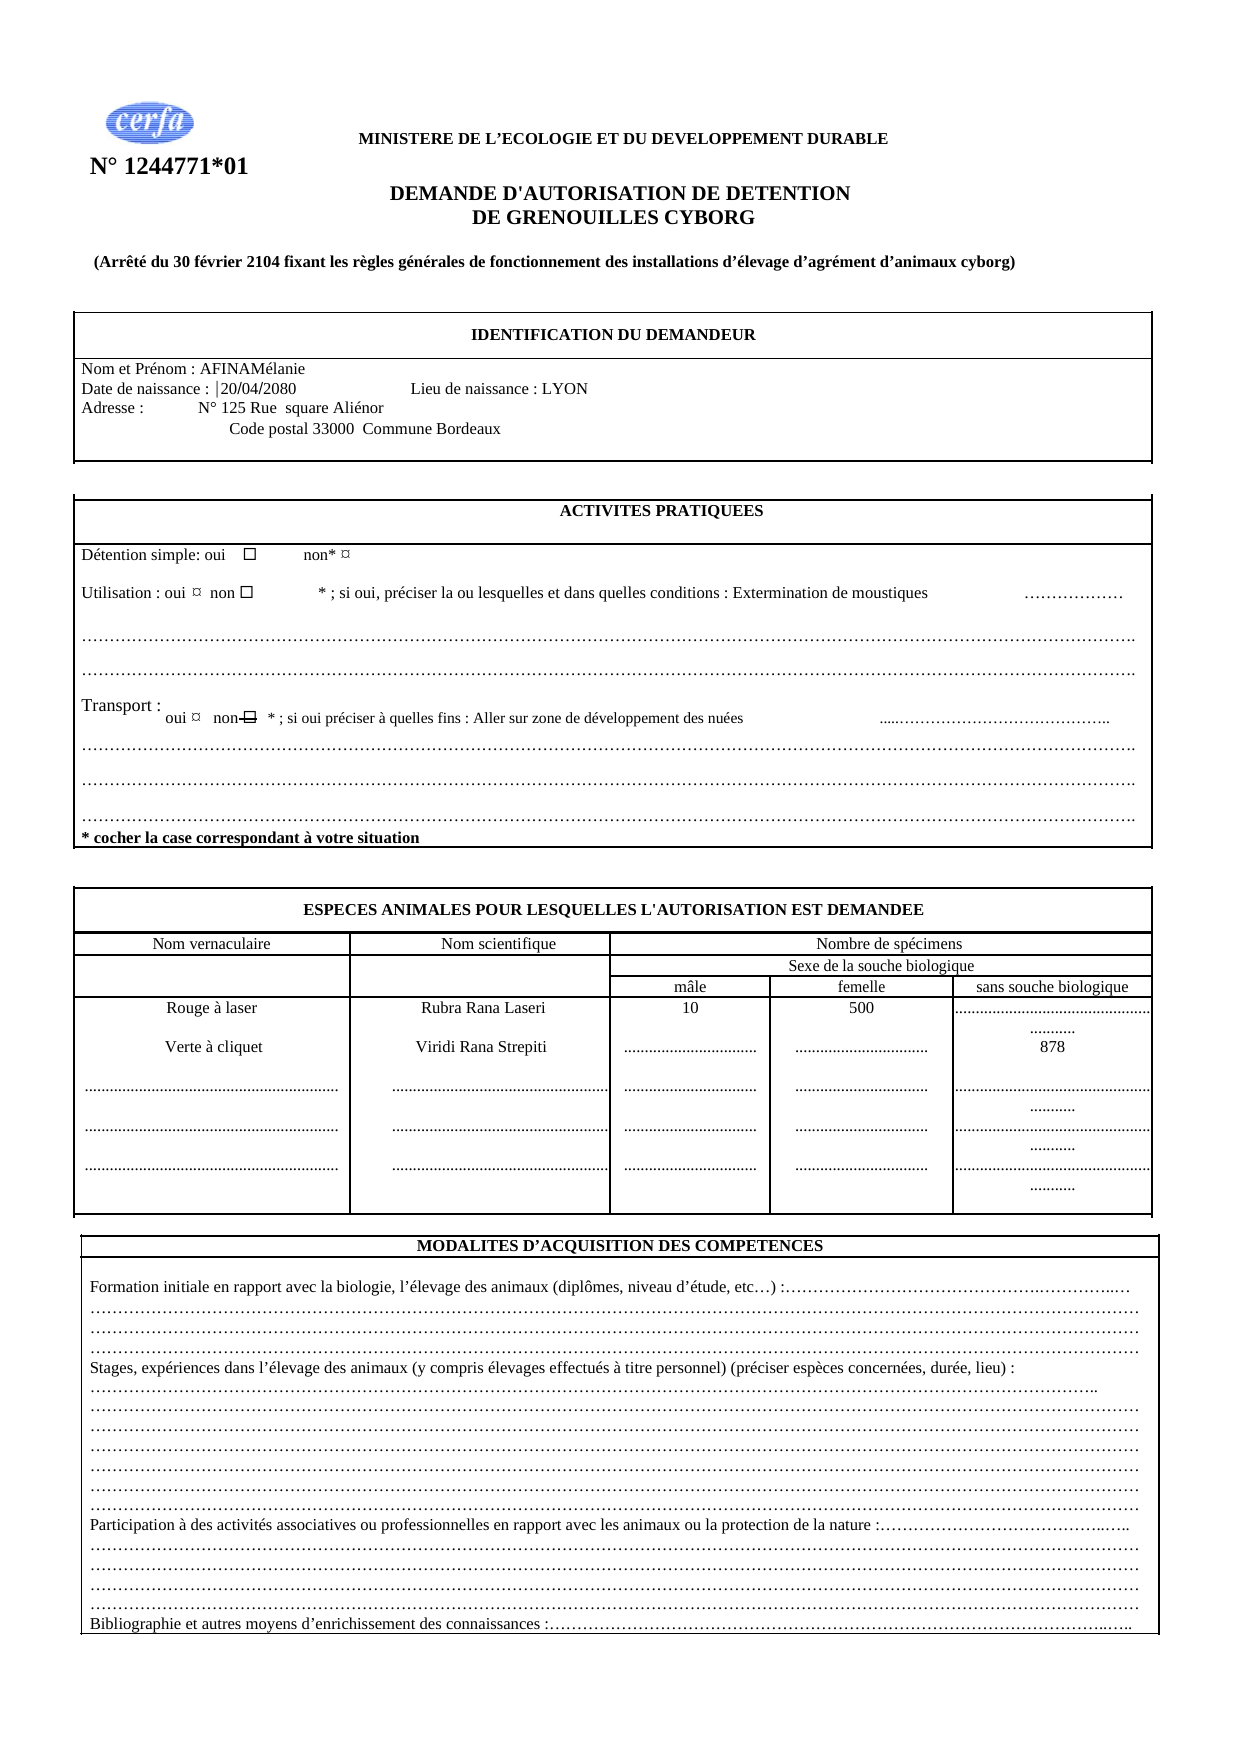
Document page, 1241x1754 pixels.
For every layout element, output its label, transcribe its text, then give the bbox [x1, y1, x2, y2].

table_cell [771, 1195, 952, 1213]
table_cell .................................................... [351, 1116, 609, 1155]
table_cell [611, 1195, 769, 1213]
text ………………………………………………………………………………………………………………………………………………………………………. [81, 625, 1151, 644]
text DE GRENOUILLES CYBORG [394, 205, 1153, 229]
text ……………………………………………………………………………………………………………………………………………………………………… [89, 1475, 1153, 1494]
table_cell [75, 419, 192, 441]
table_cell non* x [297, 545, 1151, 583]
table_cell [75, 975, 349, 996]
table_cell * ; si oui, préciser la ou lesquelles et dans quelles conditions : Extermination de moustiques ……………… [297, 583, 1151, 615]
text MODALITES D’ACQUISITION DES COMPETENCES [82, 1237, 1158, 1255]
text * cocher la case correspondant à votre situation [81, 827, 1151, 846]
text ……………………………………………………………………………………………………………………………………………………………………… [89, 1456, 1153, 1475]
table_cell .......................................................... [954, 998, 1151, 1037]
table_cell .......................................................... [954, 1155, 1151, 1194]
table_cell ................................ [611, 1037, 769, 1076]
table_cell ............................................................. [75, 1155, 349, 1194]
table_cell Rubra Rana Laseri [351, 998, 609, 1037]
text Date de naissance : |20/04/2080 Lieu de naissance : LYON [81, 379, 1151, 398]
table_cell 878 [954, 1037, 1151, 1076]
table_cell [75, 531, 297, 543]
table_cell sans souche biologique [954, 977, 1151, 996]
text ………………………………………………………………………………………………………………………………………………………………………. [81, 660, 1151, 679]
table_cell .................................................... [351, 1155, 609, 1194]
text ………………………………………………………………………………………………………………………………………………………………………. [81, 769, 1151, 788]
table_cell [192, 441, 297, 459]
text IDENTIFICATION DU DEMANDEUR [471, 324, 1151, 344]
table_cell Verte à cliquet [75, 1037, 349, 1076]
text ……………………………………………………………………………………………………………………………………………………………………… [89, 1298, 1153, 1317]
text ………………………………………………………………………………………………………………………………………………………………………. [81, 735, 1151, 754]
table_cell ................................ [611, 1076, 769, 1116]
table_cell [351, 1195, 609, 1213]
text ……………………………………………………………………………………………………………………………………………………………………… [89, 1318, 1153, 1337]
table_cell ................................ [771, 1155, 952, 1194]
table_cell ............................................................. [75, 1076, 349, 1116]
text ……………………………………………………………………………………………………………………………………………………………………… [89, 1574, 1153, 1593]
table_cell [297, 441, 1151, 459]
table_header Nom vernaculaire [75, 934, 349, 954]
table_cell mâle [611, 977, 769, 996]
table_header N° 125 Rue square Aliénor [192, 398, 1151, 419]
table_cell .......................................................... [954, 1116, 1151, 1155]
table_cell ACTIVITES PRATIQUEES [297, 501, 1151, 531]
table_cell ................................ [771, 1037, 952, 1076]
table_cell Code postal 33000 Commune Bordeaux [192, 419, 1151, 441]
table_cell .......................................................... [954, 1076, 1151, 1116]
table_cell ................................ [611, 1116, 769, 1155]
text ……………………………………………………………………………………………………………………………………………………………………… [89, 1396, 1153, 1415]
table_cell [297, 531, 1151, 543]
table_cell Rouge à laser [75, 998, 349, 1037]
table_header Nom scientifique [351, 934, 609, 954]
table_cell femelle [771, 977, 952, 996]
table_cell 10 [611, 998, 769, 1037]
text ……………………………………………………………………………………………………………………………………………………………………… [89, 1535, 1153, 1554]
text MINISTERE DE L’ECOLOGIE ET DU DEVELOPPEMENT DURABLE [358, 129, 1153, 148]
table_cell ................................ [771, 1116, 952, 1155]
table_cell ............................................................. [75, 1116, 349, 1155]
table_cell [73, 462, 192, 498]
text Participation à des activités associatives ou professionnelles en rapport avec les animaux ou la protection de la nature :…………………………………..….. [89, 1515, 1153, 1534]
text Transport : oui x non  * ; si oui préciser à quelles fins : Aller sur zone de développement des nuées .....………………………………….. [81, 694, 1151, 730]
picture [105, 101, 194, 145]
text ESPECES ANIMALES POUR LESQUELLES L'AUTORISATION EST DEMANDEE [75, 900, 1151, 919]
table_header Adresse : [75, 398, 192, 419]
text ……………………………………………………………………………………………………………………………………………………………………… [89, 1436, 1153, 1455]
table_cell .................................................... [351, 1076, 609, 1116]
text N° 1244771*01 [89, 151, 1153, 180]
text Nom et Prénom : AFINAMélanie [81, 359, 1151, 378]
table_cell ................................ [771, 1076, 952, 1116]
text Stages, expériences dans l’élevage des animaux (y compris élevages effectués à titre personnel) (préciser espèces concernées, durée, lieu) :……………………………………………………………………………………………………………………………………………………………….. [89, 1358, 1153, 1396]
table_cell Sexe de la souche biologique [611, 956, 1151, 975]
table_cell [75, 1195, 349, 1213]
text Bibliographie et autres moyens d’enrichissement des connaissances :………………………………………………………………………………………..….. [89, 1614, 1153, 1633]
table_cell 500 [771, 998, 952, 1037]
table_cell Viridi Rana Strepiti [351, 1037, 609, 1076]
text ……………………………………………………………………………………………………………………………………………………………………… [89, 1594, 1153, 1613]
table_cell x non  [192, 583, 297, 615]
table_cell [297, 462, 1152, 498]
text (Arrêté du 30 février 2104 fixant les règles générales de fonctionnement des installations d’élevage d’agrément d’animaux cyborg) [94, 251, 1153, 271]
table_cell Détention simple: oui  [75, 545, 297, 583]
text Formation initiale en rapport avec la biologie, l’élevage des animaux (diplômes, niveau d’étude, etc…) :……………………………………….…………..… [89, 1277, 1153, 1296]
text ……………………………………………………………………………………………………………………………………………………………………… [89, 1554, 1153, 1574]
table_cell [75, 956, 349, 975]
table_cell [75, 501, 192, 531]
text ……………………………………………………………………………………………………………………………………………………………………… [89, 1416, 1153, 1435]
table_header [611, 934, 770, 954]
text ……………………………………………………………………………………………………………………………………………………………………… [89, 1338, 1153, 1357]
text ……………………………………………………………………………………………………………………………………………………………………… [89, 1495, 1153, 1514]
table_cell ................................ [611, 1155, 769, 1194]
table_cell [351, 956, 609, 975]
table_cell Utilisation : oui [75, 583, 192, 615]
table_cell [954, 1195, 1151, 1213]
table_cell [192, 501, 297, 531]
text DEMANDE D'AUTORISATION DE DETENTION [389, 181, 1153, 205]
text ………………………………………………………………………………………………………………………………………………………………………. [81, 806, 1151, 825]
table_cell [351, 975, 609, 996]
table_cell [192, 462, 297, 498]
table_cell [75, 441, 192, 459]
table_header Nombre de spécimens [770, 934, 1151, 954]
